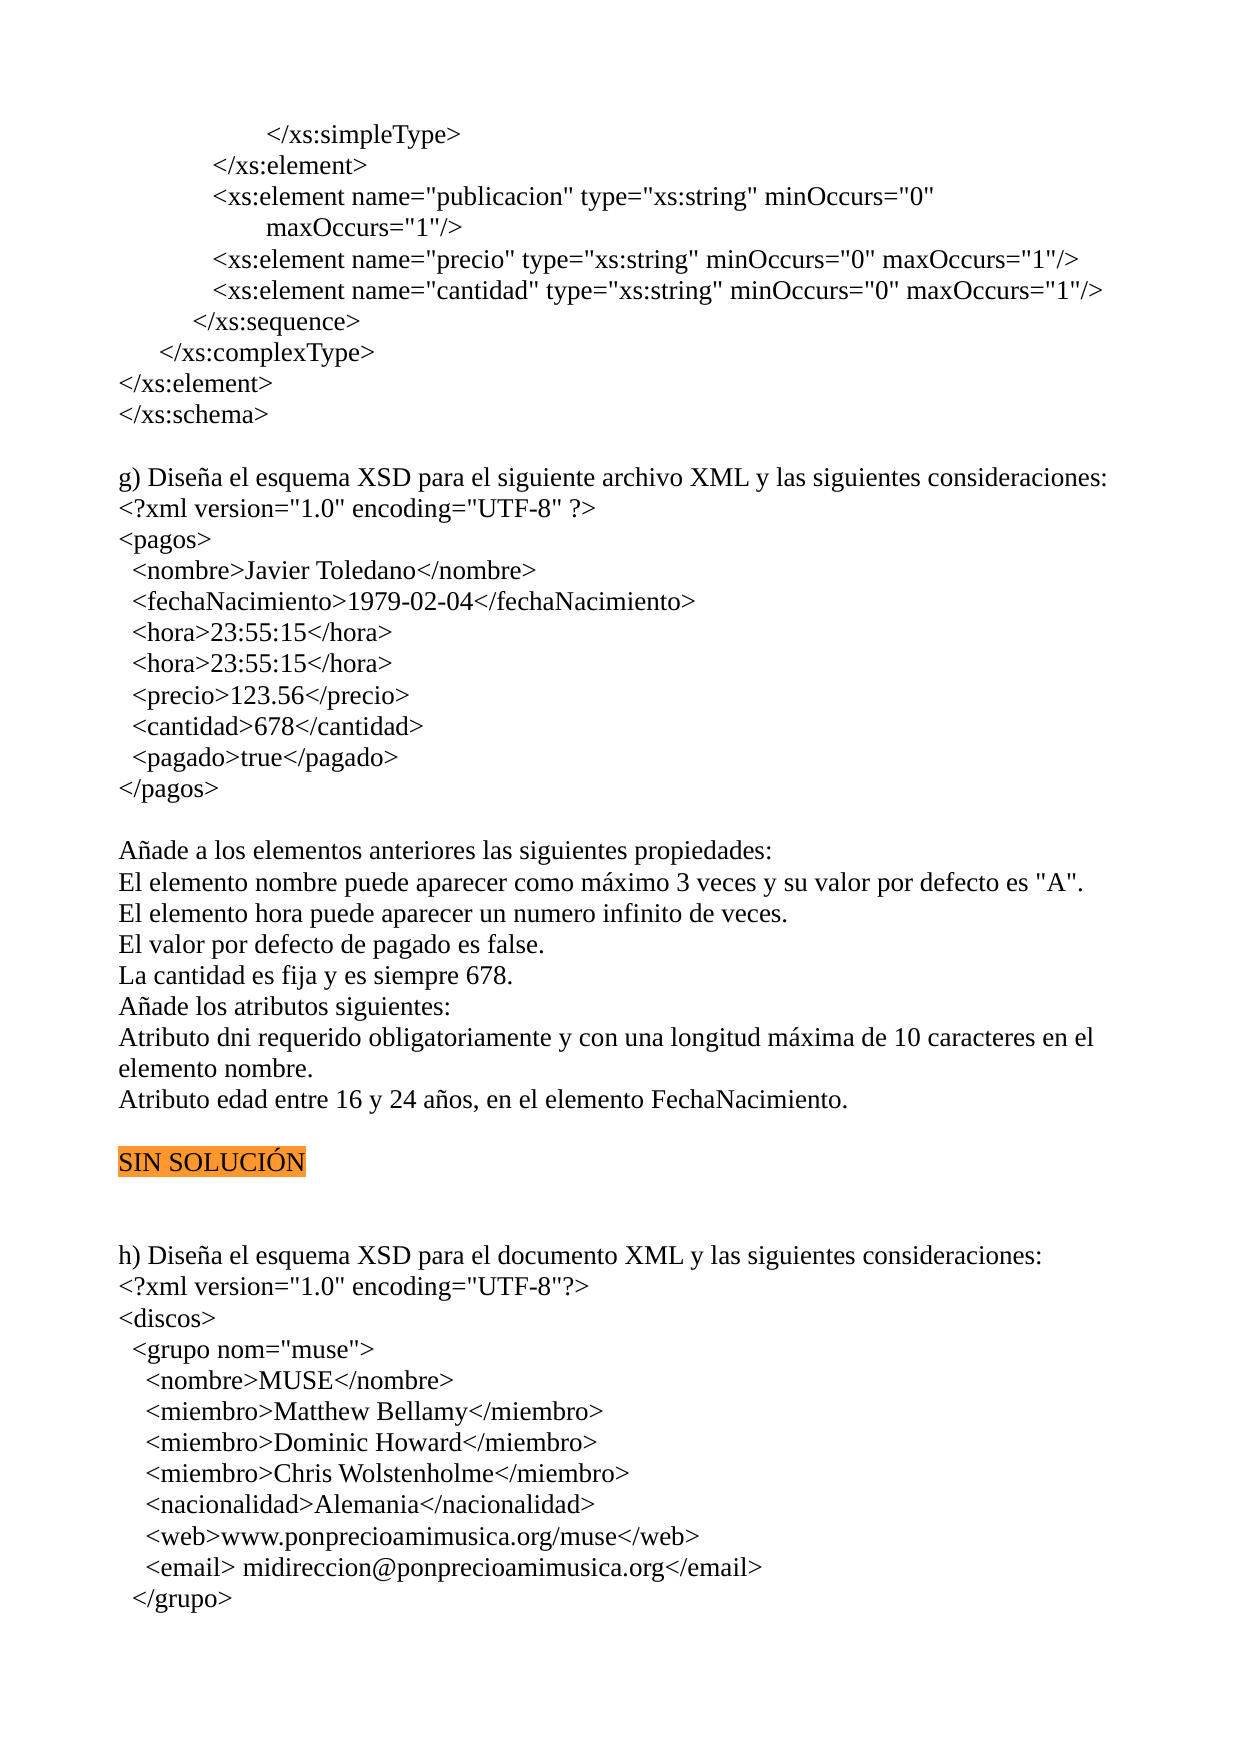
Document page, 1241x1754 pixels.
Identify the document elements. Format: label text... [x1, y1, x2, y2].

text El elemento nombre puede aparecer como máximo 3 veces y su valor por defecto es "A". [118, 866, 1122, 897]
text <miembro>Matthew Bellamy</miembro> [118, 1395, 1122, 1426]
text <nombre>MUSE</nombre> [118, 1364, 1122, 1395]
text <email> midireccion@ponprecioamimusica.org</email> [118, 1551, 1122, 1582]
text <pagado>true</pagado> [118, 741, 1122, 772]
text <fechaNacimiento>1979-02-04</fechaNacimiento> [118, 585, 1122, 616]
text </xs:element> [118, 149, 1122, 180]
text <hora>23:55:15</hora> [118, 616, 1122, 648]
text <discos> [118, 1302, 1122, 1333]
text El elemento hora puede aparecer un numero infinito de veces. [118, 897, 1122, 928]
text <web>www.ponprecioamimusica.org/muse</web> [118, 1520, 1122, 1551]
text </grupo> [118, 1582, 1122, 1613]
text <xs:element name="cantidad" type="xs:string" minOccurs="0" maxOccurs="1"/> [118, 274, 1122, 305]
text <nacionalidad>Alemania</nacionalidad> [118, 1488, 1122, 1520]
text <miembro>Dominic Howard</miembro> [118, 1426, 1122, 1457]
text SIN SOLUCIÓN [118, 1146, 1122, 1177]
text <nombre>Javier Toledano</nombre> [118, 554, 1122, 585]
text h) Diseña el esquema XSD para el documento XML y las siguientes consideraciones: [118, 1239, 1122, 1271]
text </xs:simpleType> [118, 118, 1122, 149]
text Atributo edad entre 16 y 24 años, en el elemento FechaNacimiento. [118, 1084, 1122, 1115]
text <pagos> [118, 523, 1122, 554]
text <xs:element name="publicacion" type="xs:string" minOccurs="0" maxOccurs="1"/> [118, 180, 1122, 243]
text <miembro>Chris Wolstenholme</miembro> [118, 1457, 1122, 1488]
text </xs:complexType> [118, 336, 1122, 367]
text Añade los atributos siguientes: [118, 990, 1122, 1021]
text <xs:element name="precio" type="xs:string" minOccurs="0" maxOccurs="1"/> [118, 243, 1122, 274]
text </xs:sequence> [118, 305, 1122, 336]
text <hora>23:55:15</hora> [118, 648, 1122, 679]
text El valor por defecto de pagado es false. [118, 928, 1122, 959]
text </xs:schema> [118, 398, 1122, 429]
text </pagos> [118, 772, 1122, 803]
text Añade a los elementos anteriores las siguientes propiedades: [118, 834, 1122, 866]
text </xs:element> [118, 367, 1122, 398]
text <grupo nom="muse"> [118, 1333, 1122, 1364]
text La cantidad es fija y es siempre 678. [118, 959, 1122, 990]
text <precio>123.56</precio> [118, 679, 1122, 710]
text <?xml version="1.0" encoding="UTF-8"?> [118, 1271, 1122, 1302]
text <?xml version="1.0" encoding="UTF-8" ?> [118, 492, 1122, 523]
text Atributo dni requerido obligatoriamente y con una longitud máxima de 10 caracteres en el elemento nombre. [118, 1021, 1122, 1084]
text g) Diseña el esquema XSD para el siguiente archivo XML y las siguientes consideraciones: [118, 461, 1122, 492]
text <cantidad>678</cantidad> [118, 710, 1122, 741]
